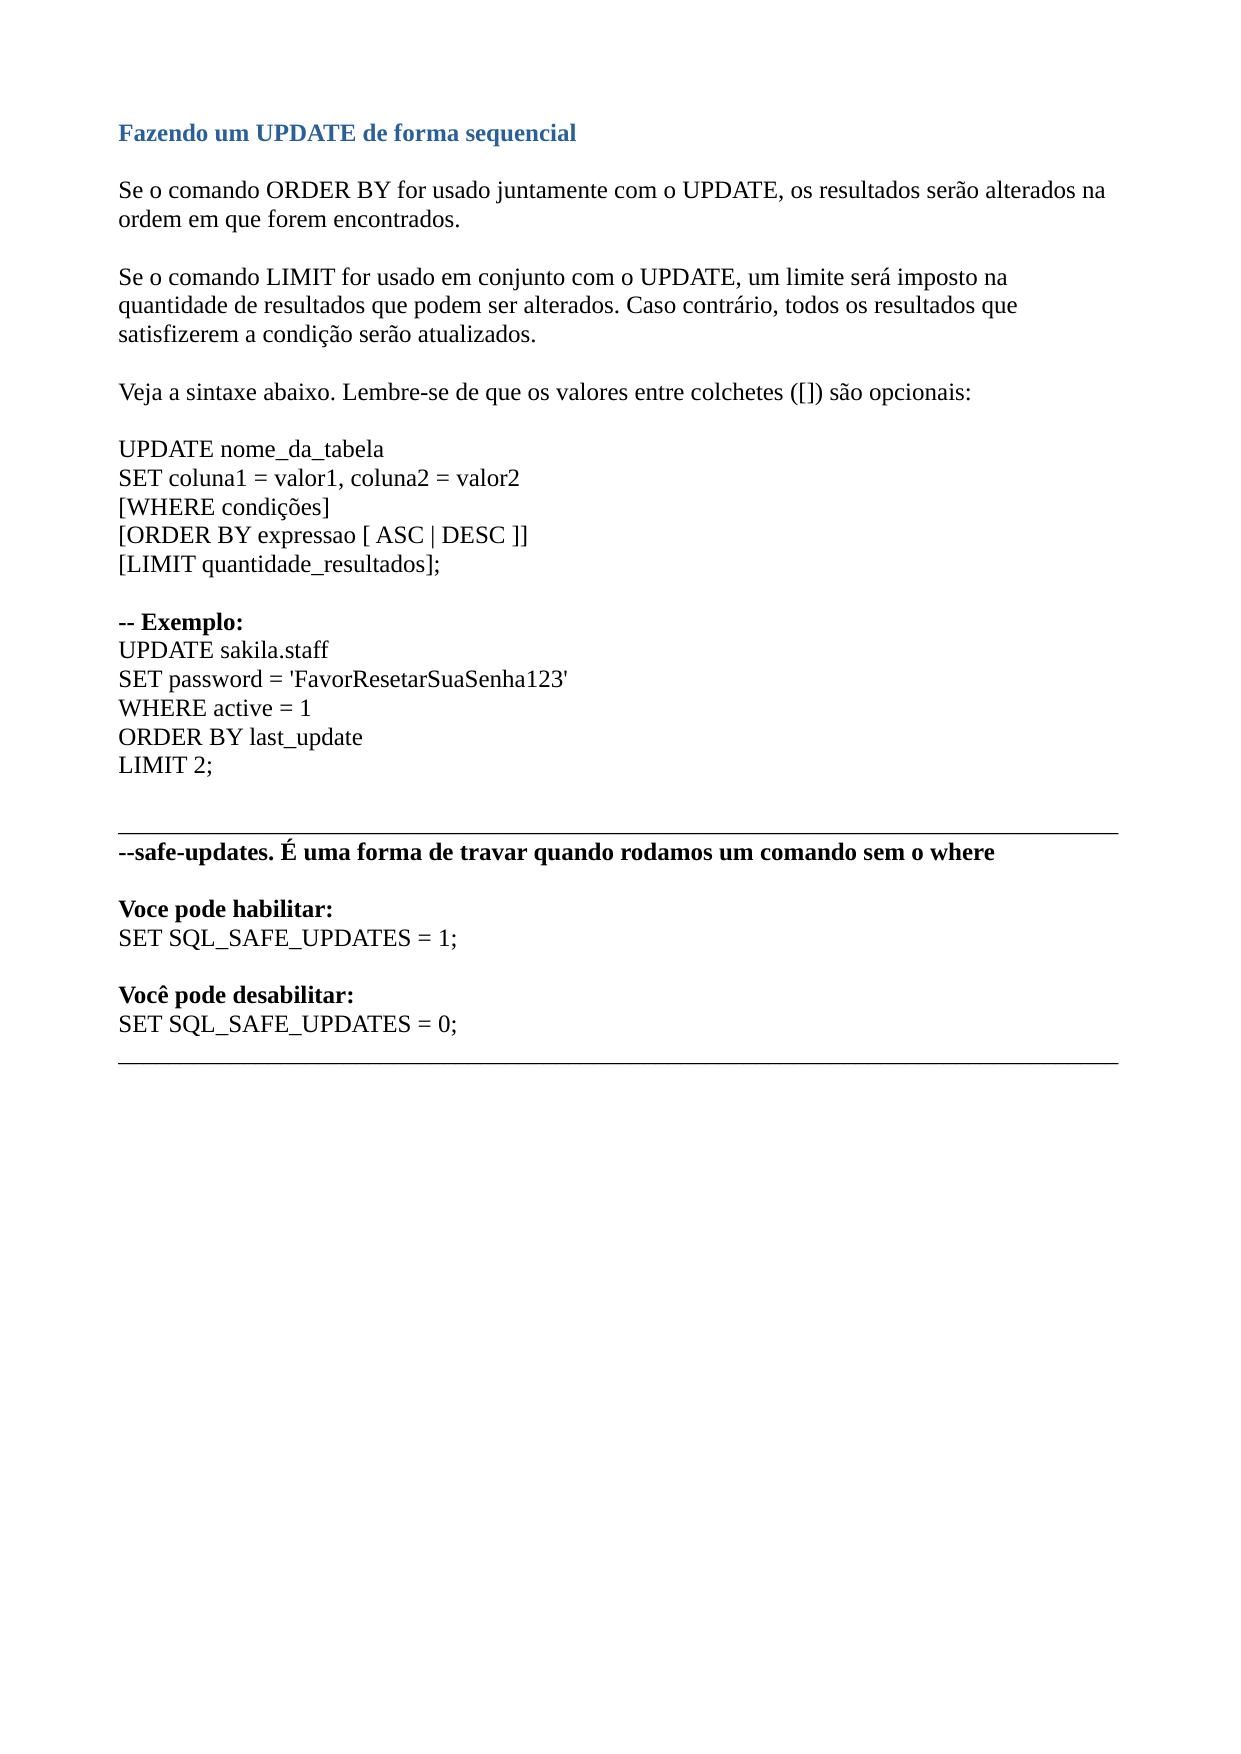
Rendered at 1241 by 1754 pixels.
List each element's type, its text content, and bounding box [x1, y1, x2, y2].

text [ORDER BY expressao [ ASC | DESC ]] [118, 521, 1122, 549]
text Se o comando LIMIT for usado em conjunto com o UPDATE, um limite será imposto na quantidade de resultados que podem ser alterados. Caso contrário, todos os resultados que satisfizerem a condição serão atualizados. [118, 262, 1122, 348]
text -- Exemplo: [118, 607, 1122, 636]
text SET SQL_SAFE_UPDATES = 0; [118, 1009, 1122, 1038]
text Se o comando ORDER BY for usado juntamente com o UPDATE, os resultados serão alterados na ordem em que forem encontrados. [118, 176, 1122, 233]
text [LIMIT quantidade_resultados]; [118, 549, 1122, 578]
text SET password = 'FavorResetarSuaSenha123' [118, 664, 1122, 693]
text Veja a sintaxe abaixo. Lembre-se de que os valores entre colchetes ([]) são opcionais: [118, 377, 1122, 406]
text LIMIT 2; [118, 751, 1122, 779]
text ________________________________________________________________________________ [118, 1038, 1122, 1067]
text WHERE active = 1 [118, 693, 1122, 722]
text --safe-updates. É uma forma de travar quando rodamos um comando sem o where [118, 837, 1122, 866]
text [WHERE condições] [118, 492, 1122, 521]
text Voce pode habilitar: [118, 894, 1122, 923]
text Você pode desabilitar: [118, 981, 1122, 1009]
text UPDATE nome_da_tabela [118, 434, 1122, 463]
text ________________________________________________________________________________ [118, 808, 1122, 837]
text ORDER BY last_update [118, 722, 1122, 751]
text Fazendo um UPDATE de forma sequencial [118, 118, 1122, 147]
text SET SQL_SAFE_UPDATES = 1; [118, 923, 1122, 952]
text UPDATE sakila.staff [118, 636, 1122, 664]
text SET coluna1 = valor1, coluna2 = valor2 [118, 463, 1122, 492]
